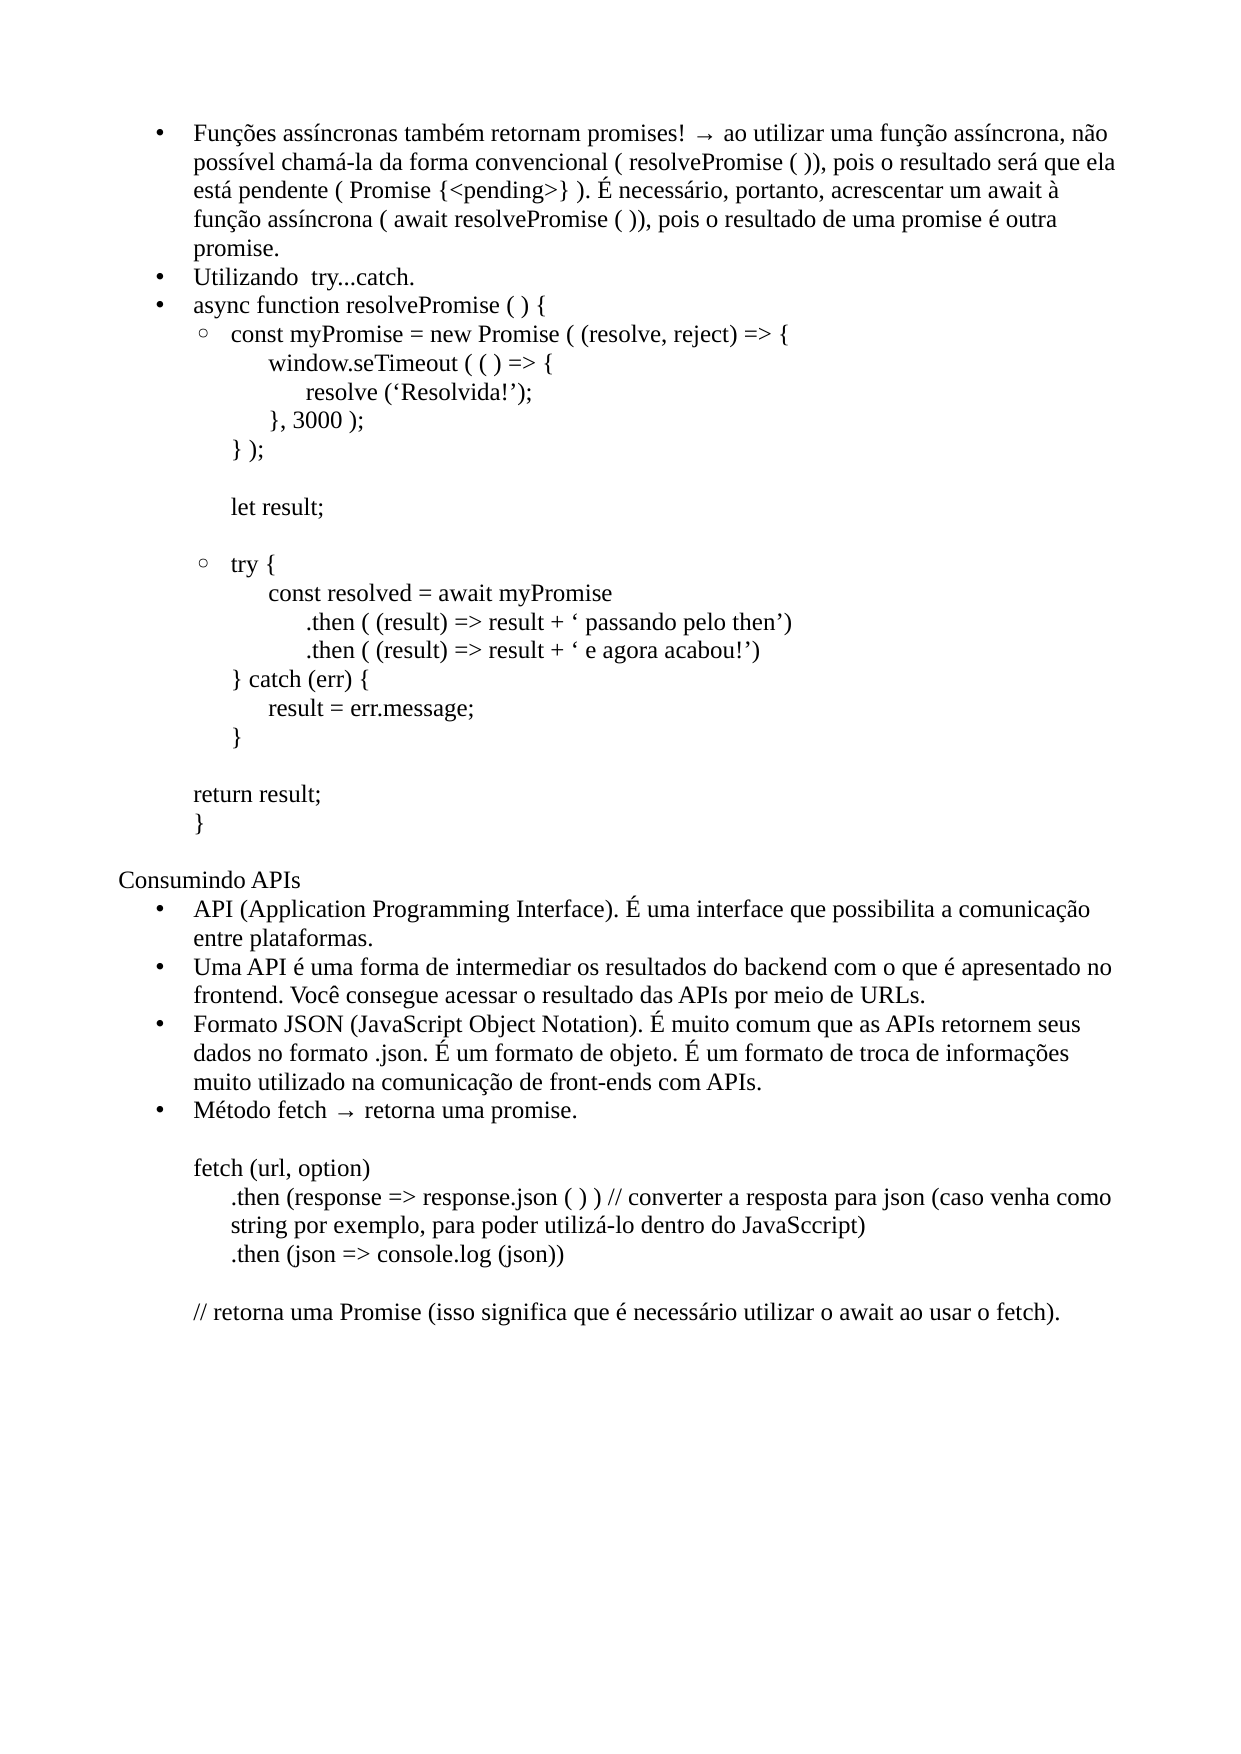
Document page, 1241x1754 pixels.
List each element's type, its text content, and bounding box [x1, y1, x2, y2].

list Método fetch → retorna uma promise. [156, 1096, 1122, 1124]
table_header async function resolvePromise ( ) { const myPromise = new Promise ( (resolve, reject) => { window.seTimeout ( ( ) => { resolve (‘Resolvida!’); }, 3000 ); } ); let result; try { const resolved = await myPromise .then ( (result) => result + ‘ passando pelo then’) .then ( (result) => result + ‘ e agora acabou!’) } catch (err) { result = err.message; } return result; } [118, 291, 1122, 837]
list Formato JSON (JavaScript Object Notation). É muito comum que as APIs retornem seus dados no formato .json. É um formato de objeto. É um formato de troca de informações muito utilizado na comunicação de front-ends com APIs. [156, 1009, 1122, 1096]
list Uma API é uma forma de intermediar os resultados do backend com o que é apresentado no frontend. Você consegue acessar o resultado das APIs por meio de URLs. [156, 952, 1122, 1009]
list Funções assíncronas também retornam promises! → ao utilizar uma função assíncrona, não possível chamá-la da forma convencional ( resolvePromise ( )), pois o resultado será que ela está pendente ( Promise {<pending>} ). É necessário, portanto, acrescentar um await à função assíncrona ( await resolvePromise ( )), pois o resultado de uma promise é outra promise. [156, 118, 1122, 262]
list Utilizando try...catch. [156, 262, 1122, 291]
list API (Application Programming Interface). É uma interface que possibilita a comunicação entre plataformas. [156, 894, 1122, 952]
text Consumindo APIs [118, 866, 1122, 894]
table_header fetch (url, option) .then (response => response.json ( ) ) // converter a resposta para json (caso venha como string por exemplo, para poder utilizá-lo dentro do JavaSccript) .then (json => console.log (json)) // retorna uma Promise (isso significa que é necessário utilizar o await ao usar o fetch). [118, 1153, 1122, 1326]
